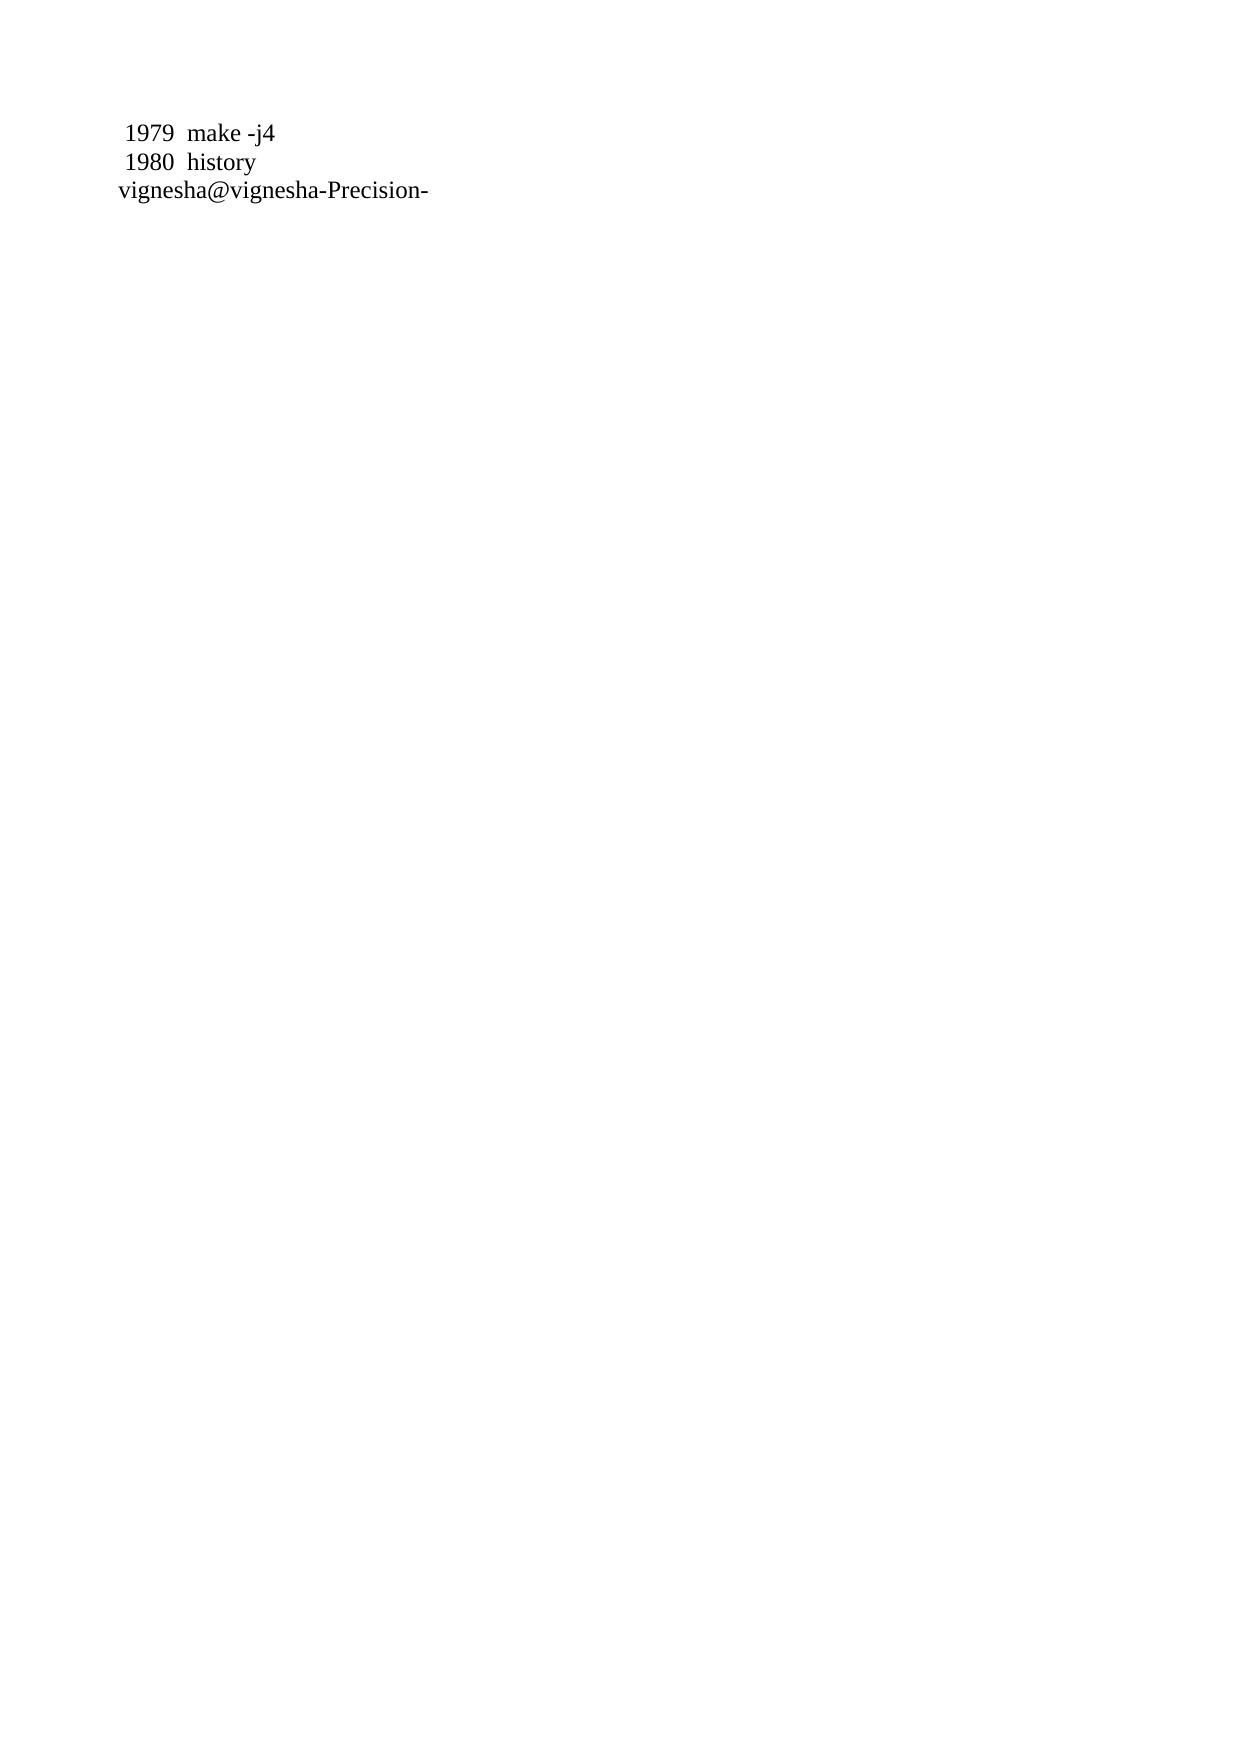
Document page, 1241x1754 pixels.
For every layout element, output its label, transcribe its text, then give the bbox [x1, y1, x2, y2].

text vignesha@vignesha-Precision- [118, 176, 1122, 204]
text 1980 history [118, 147, 1122, 176]
text 1979 make -j4 [118, 118, 1122, 147]
